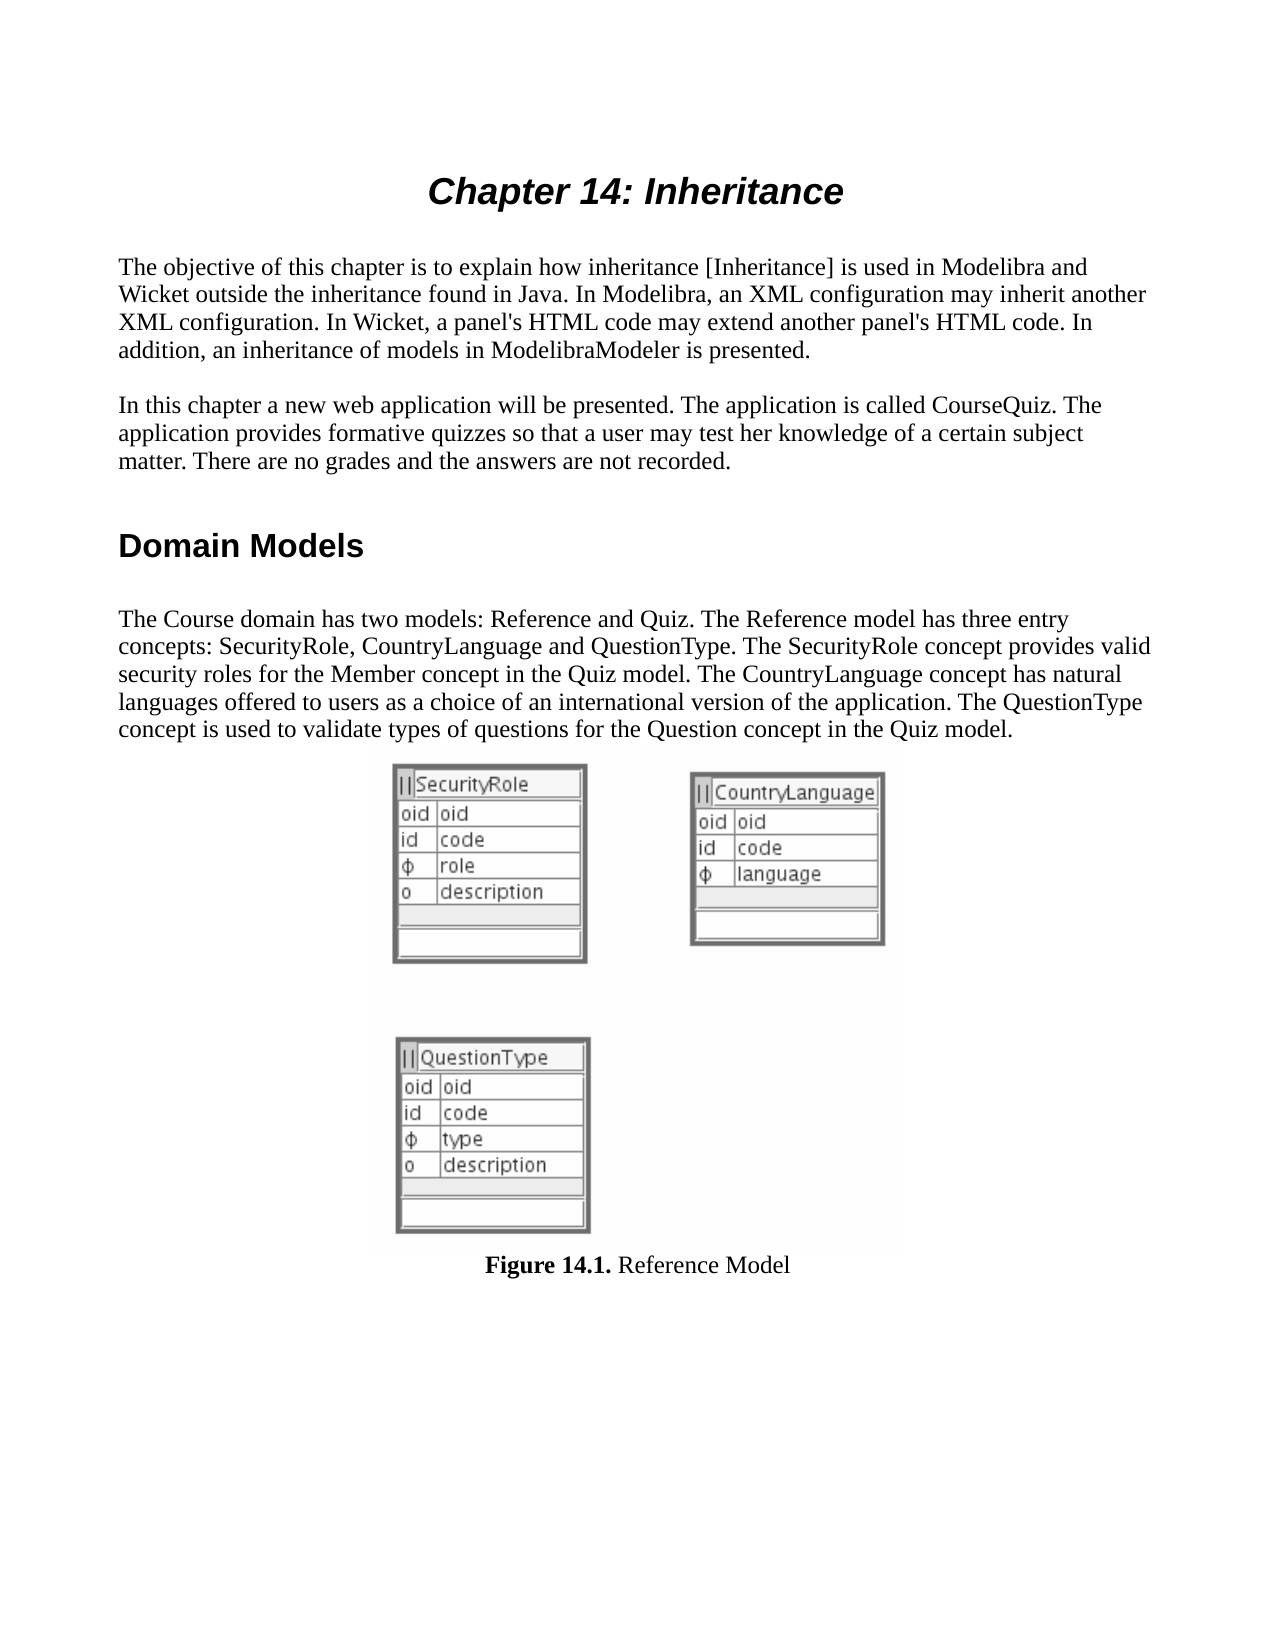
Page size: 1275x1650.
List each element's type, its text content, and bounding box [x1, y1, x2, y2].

text Figure 14.1. Reference Model [118, 743, 1157, 1279]
picture [370, 743, 905, 1252]
subtitle Chapter 14: Inheritance [118, 171, 1157, 213]
subtitle Domain Models [118, 527, 1157, 564]
text The objective of this chapter is to explain how inheritance [Inheritance] is used in Modelibra and Wicket outside the inheritance found in Java. In Modelibra, an XML configuration may inherit another XML configuration. In Wicket, a panel's HTML code may extend another panel's HTML code. In addition, an inheritance of models in ModelibraModeler is presented. [118, 253, 1157, 364]
text In this chapter a new web application will be presented. The application is called CourseQuiz. The application provides formative quizzes so that a user may test her knowledge of a certain subject matter. There are no grades and the answers are not recorded. [118, 391, 1157, 474]
text The Course domain has two models: Reference and Quiz. The Reference model has three entry concepts: SecurityRole, CountryLanguage and QuestionType. The SecurityRole concept provides valid security roles for the Member concept in the Quiz model. The CountryLanguage concept has natural languages offered to users as a choice of an international version of the application. The QuestionType concept is used to validate types of questions for the Question concept in the Quiz model. [118, 605, 1157, 743]
